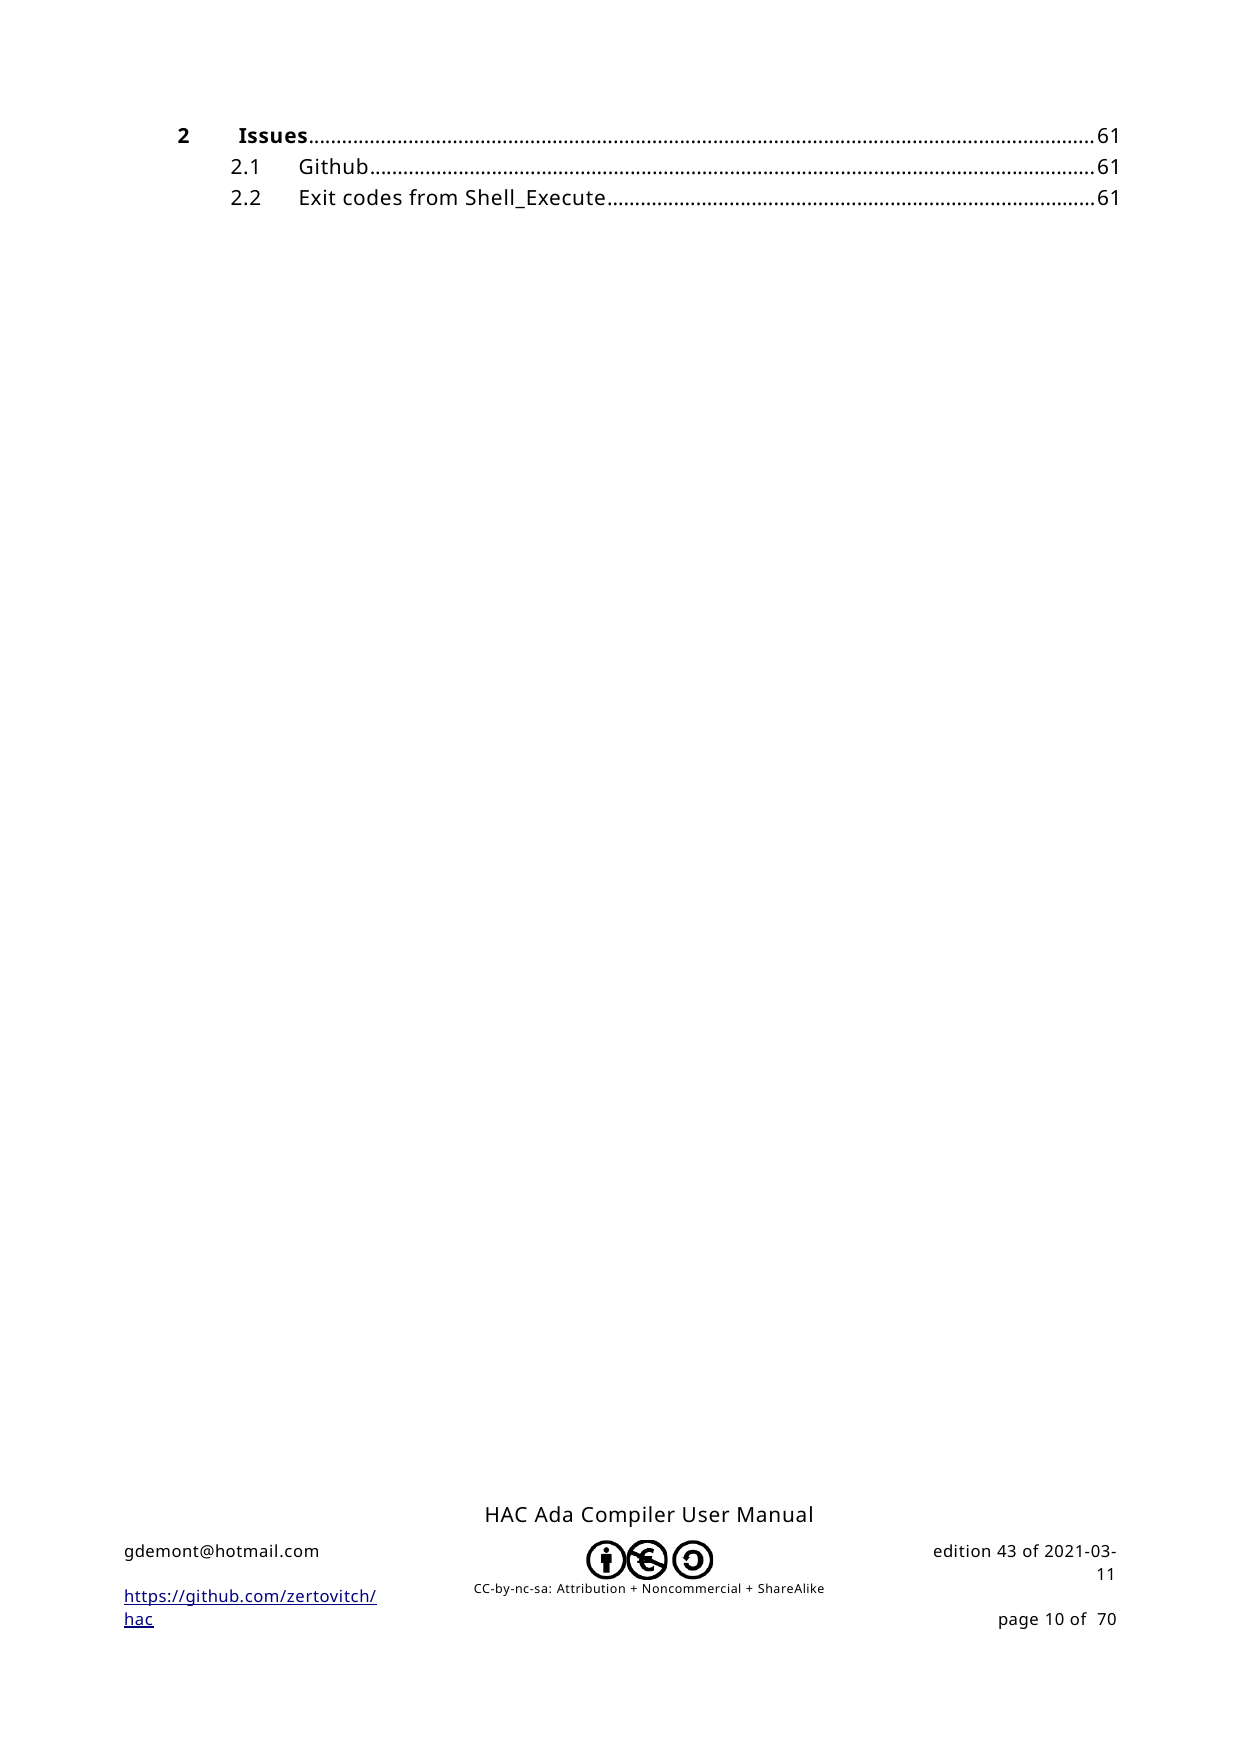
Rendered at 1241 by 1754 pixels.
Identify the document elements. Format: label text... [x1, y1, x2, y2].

text 2.1 Github 61 [230, 149, 1122, 181]
picture [585, 1540, 668, 1580]
text 2 Issues 61 [177, 118, 1122, 149]
picture [672, 1540, 714, 1580]
text 2.2 Exit codes from Shell_Execute 61 [230, 181, 1122, 212]
